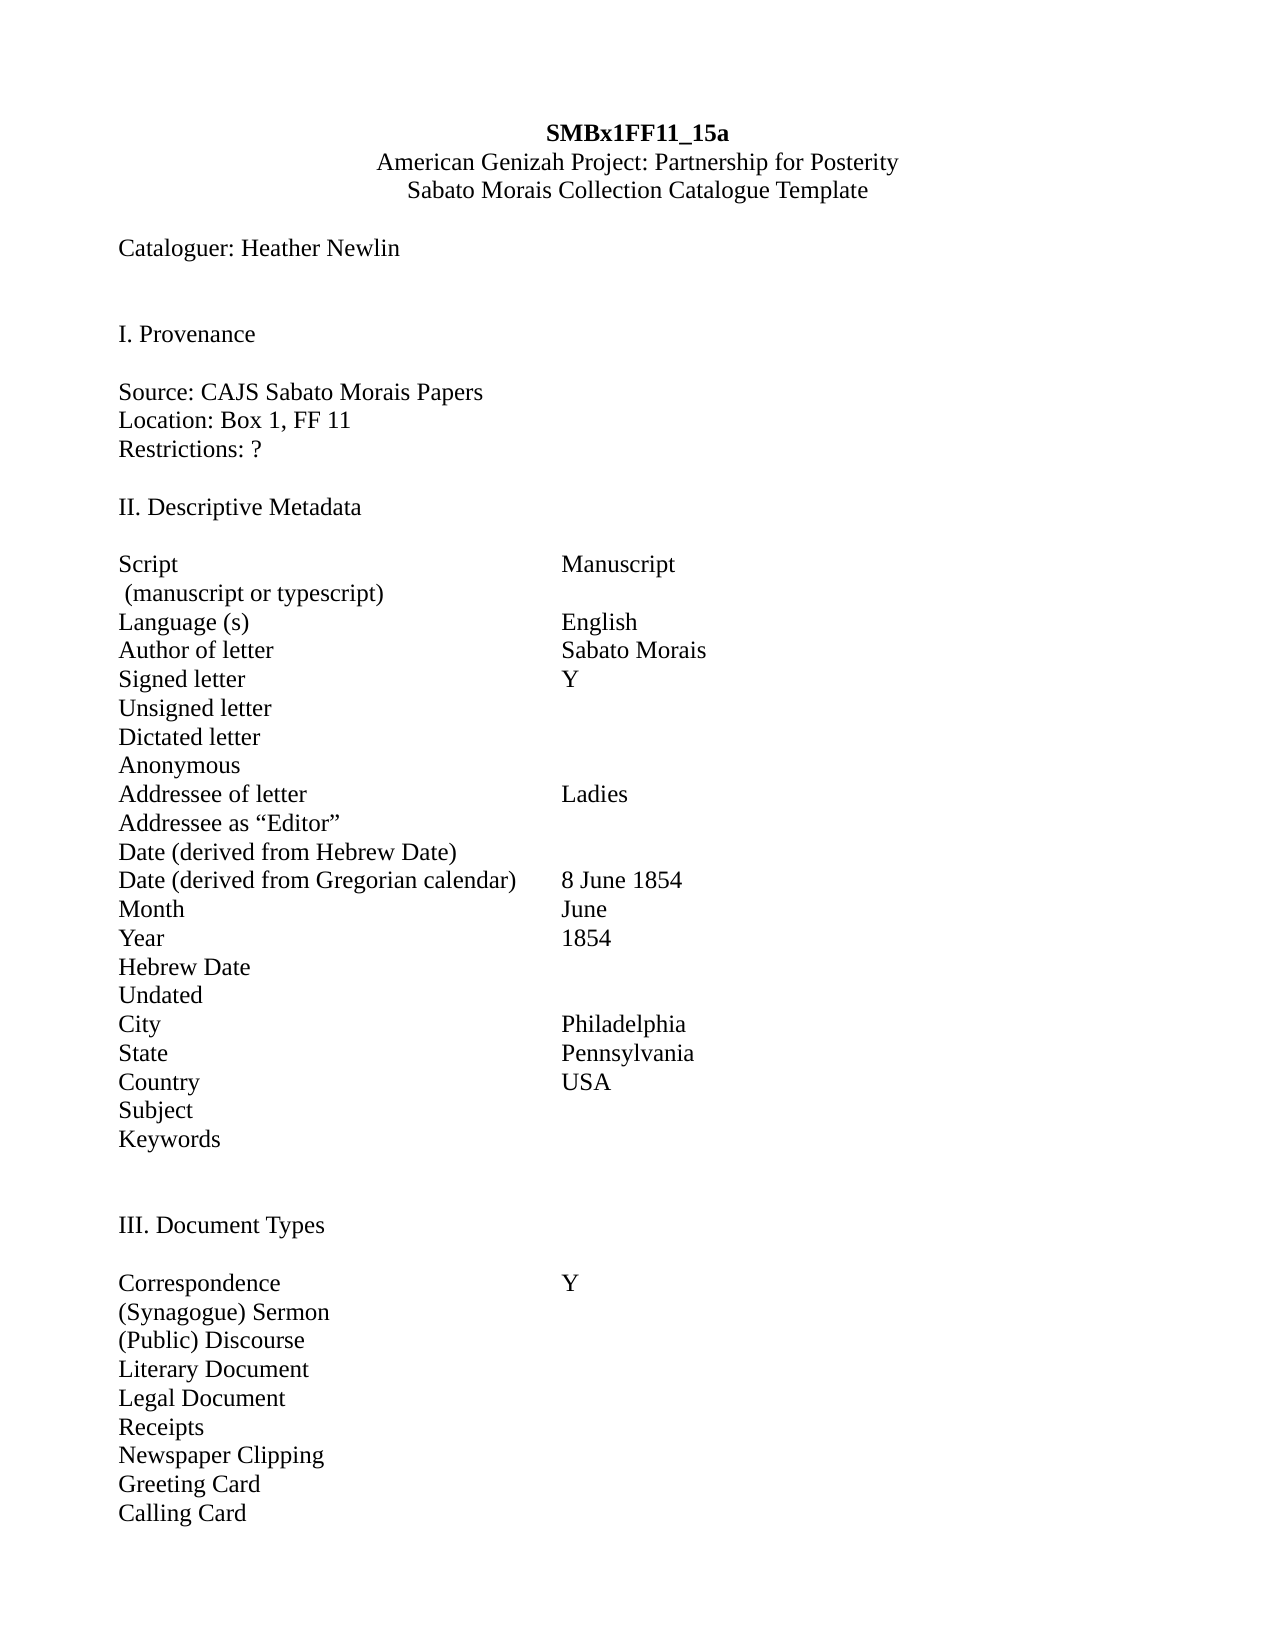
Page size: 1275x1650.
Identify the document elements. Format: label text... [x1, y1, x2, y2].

text SMBx1FF11_15a [118, 118, 1157, 147]
text Script Manuscript [118, 549, 1157, 578]
text Cataloguer: Heather Newlin [118, 233, 1157, 262]
text Addressee of letter Ladies [118, 779, 1157, 808]
text Keywords [118, 1124, 1157, 1153]
text Calling Card [118, 1498, 1157, 1527]
text Language (s) English [118, 607, 1157, 636]
text Restrictions: ? [118, 434, 1157, 463]
text Legal Document [118, 1383, 1157, 1412]
text Date (derived from Hebrew Date) [118, 837, 1157, 866]
text (Public) Discourse [118, 1326, 1157, 1354]
text Greeting Card [118, 1469, 1157, 1498]
text (manuscript or typescript) [118, 578, 1157, 607]
text (Synagogue) Sermon [118, 1297, 1157, 1326]
text Addressee as “Editor” [118, 808, 1157, 837]
text Country USA [118, 1067, 1157, 1096]
text City Philadelphia [118, 1009, 1157, 1038]
text Anonymous [118, 751, 1157, 779]
text I. Provenance [118, 319, 1157, 348]
text Sabato Morais Collection Catalogue Template [118, 176, 1157, 204]
text Dictated letter [118, 722, 1157, 751]
text Author of letter Sabato Morais [118, 636, 1157, 664]
text Signed letter Y [118, 664, 1157, 693]
text Hebrew Date [118, 952, 1157, 981]
text Month June [118, 894, 1157, 923]
text Newspaper Clipping [118, 1441, 1157, 1469]
text Literary Document [118, 1354, 1157, 1383]
text American Genizah Project: Partnership for Posterity [118, 147, 1157, 176]
text Subject [118, 1096, 1157, 1124]
text Location: Box 1, FF 11 [118, 406, 1157, 434]
text Undated [118, 981, 1157, 1009]
text Date (derived from Gregorian calendar) 8 June 1854 [118, 866, 1157, 894]
text III. Document Types [118, 1211, 1157, 1239]
text Source: CAJS Sabato Morais Papers [118, 377, 1157, 406]
text Correspondence Y [118, 1268, 1157, 1297]
text Receipts [118, 1412, 1157, 1441]
text Unsigned letter [118, 693, 1157, 722]
text II. Descriptive Metadata [118, 492, 1157, 521]
text State Pennsylvania [118, 1038, 1157, 1067]
text Year 1854 [118, 923, 1157, 952]
